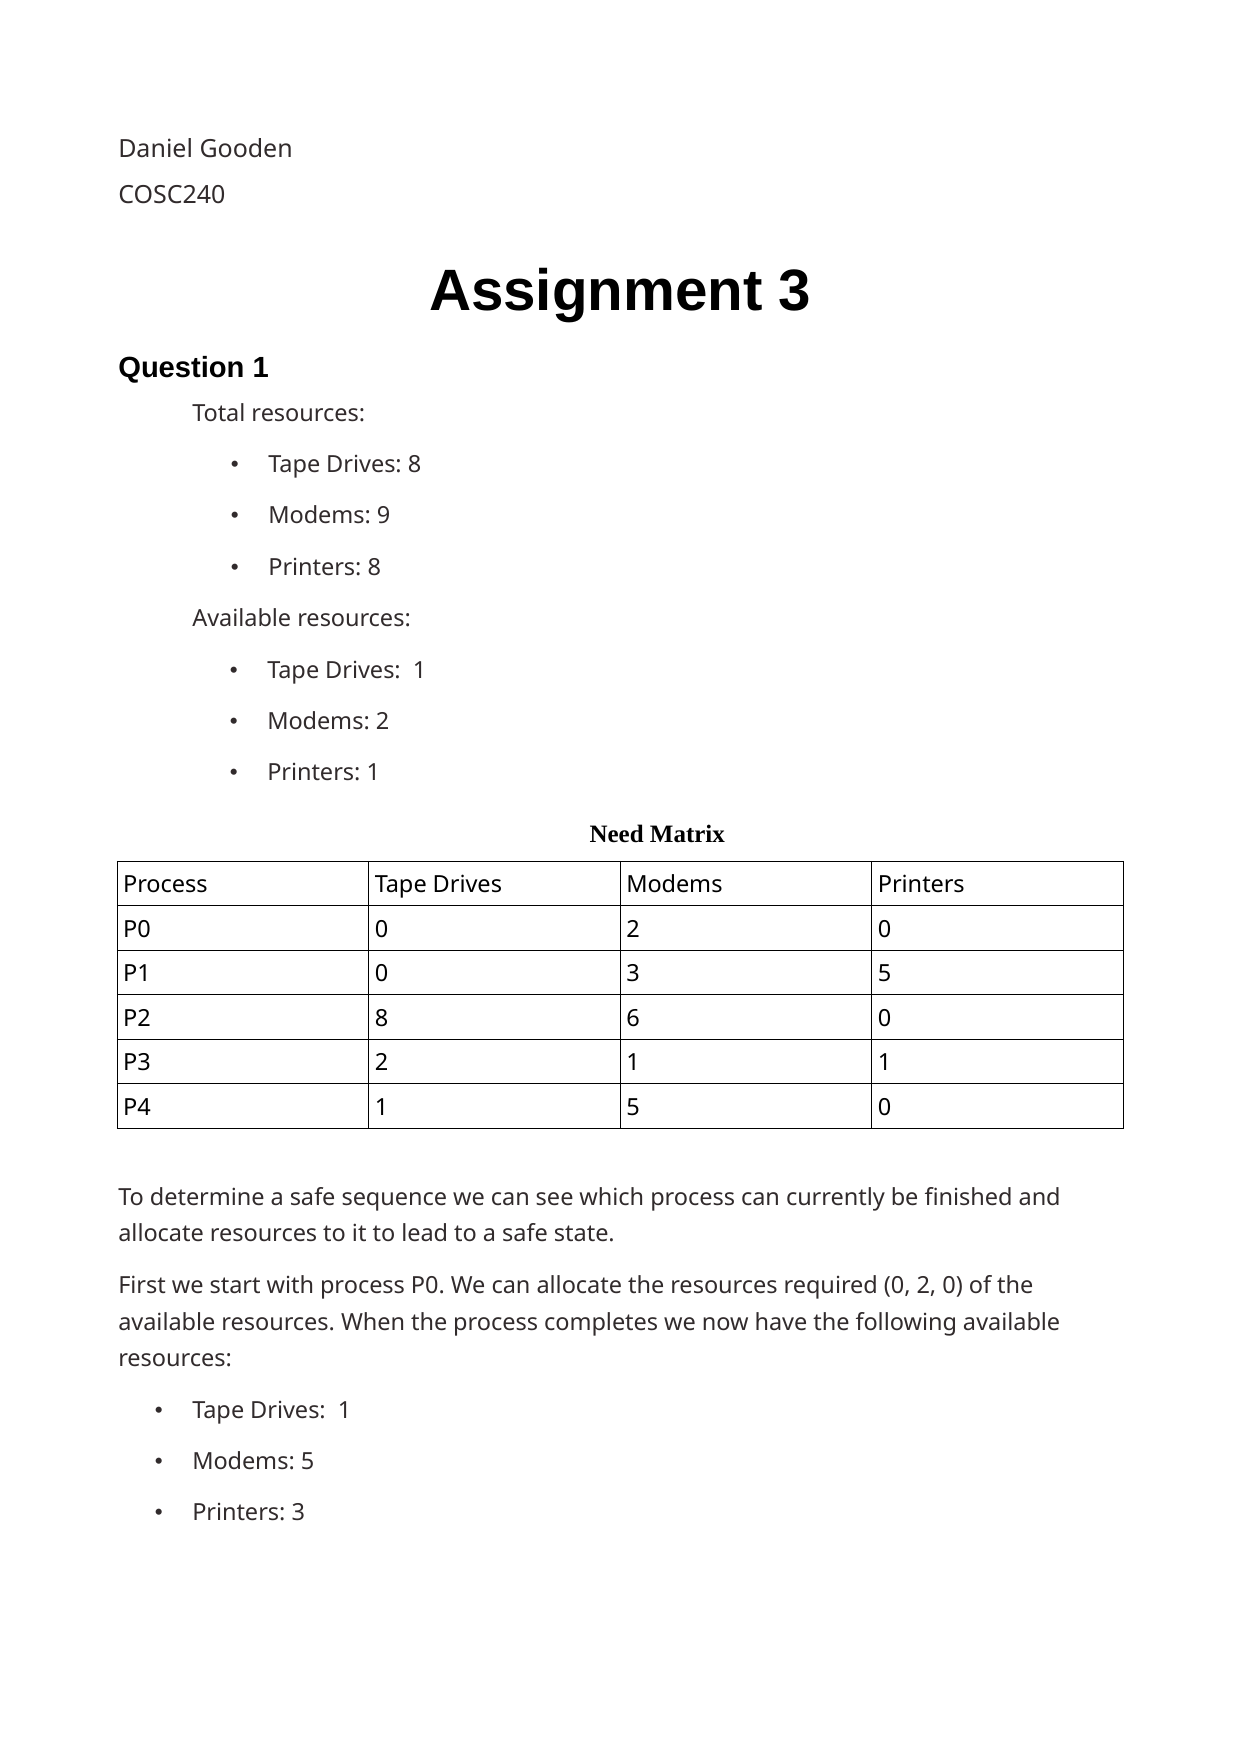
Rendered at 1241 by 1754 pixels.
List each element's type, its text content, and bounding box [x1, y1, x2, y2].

text Available resources: [118, 602, 1122, 633]
table_cell 3 [621, 951, 871, 994]
table_cell 1 [369, 1084, 620, 1128]
table_cell 0 [872, 906, 1123, 950]
table_cell 5 [621, 1084, 871, 1128]
subtitle Question 1 [118, 350, 1122, 384]
table_header Tape Drives [369, 862, 620, 905]
table_cell 1 [872, 1040, 1123, 1083]
list Printers: 3 [154, 1496, 1122, 1528]
table_cell 0 [369, 951, 620, 994]
table_cell P2 [118, 995, 368, 1039]
text To determine a safe sequence we can see which process can currently be finished and allocate resources to it to lead to a safe state. [118, 1180, 1122, 1249]
table_cell 5 [872, 951, 1123, 994]
subtitle Daniel Gooden [118, 131, 1122, 165]
table_cell 0 [872, 1084, 1123, 1128]
table_cell 1 [621, 1040, 871, 1083]
list Tape Drives: 8 [231, 447, 1122, 479]
table_header Modems [621, 862, 871, 905]
table_cell P0 [118, 906, 368, 950]
table_cell 2 [369, 1040, 620, 1083]
table_cell 6 [621, 995, 871, 1039]
table_cell 2 [621, 906, 871, 950]
subtitle Need Matrix [118, 819, 1122, 848]
title Assignment 3 [118, 256, 1122, 323]
table_cell P3 [118, 1040, 368, 1083]
list Modems: 5 [154, 1444, 1122, 1476]
list Tape Drives: 1 [229, 653, 1122, 685]
table_cell 0 [369, 906, 620, 950]
text COSC240 [118, 177, 1122, 211]
list Total resources: [118, 396, 1122, 428]
list Printers: 1 [229, 756, 1122, 788]
list Modems: 9 [231, 499, 1122, 531]
list Modems: 2 [229, 704, 1122, 736]
table_cell P1 [118, 951, 368, 994]
table_cell 0 [872, 995, 1123, 1039]
table_cell 8 [369, 995, 620, 1039]
table_cell P4 [118, 1084, 368, 1128]
table_header Printers [872, 862, 1123, 905]
list Printers: 8 [231, 550, 1122, 582]
table_header Process [118, 862, 368, 905]
text First we start with process P0. We can allocate the resources required (0, 2, 0) of the available resources. When the process completes we now have the following available resources: [118, 1268, 1122, 1374]
list Tape Drives: 1 [154, 1393, 1122, 1425]
